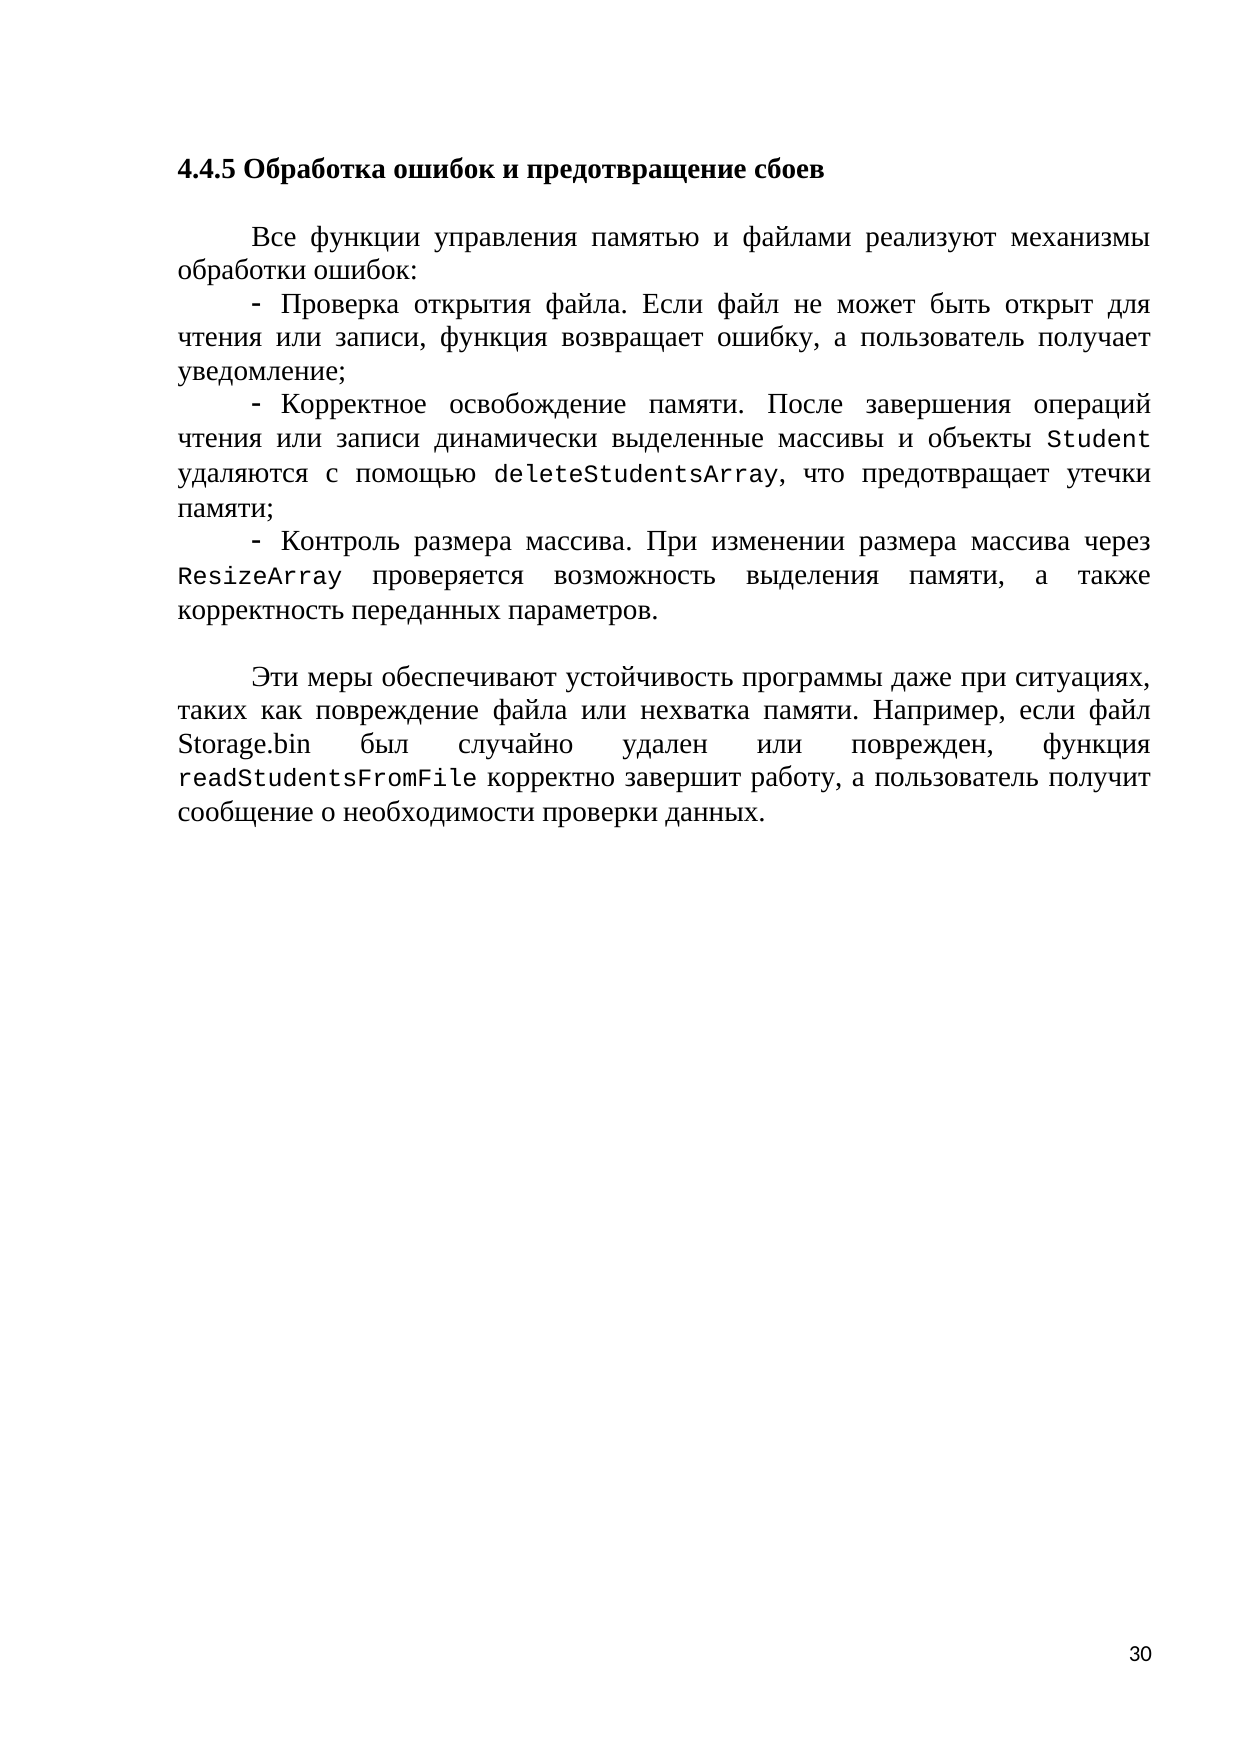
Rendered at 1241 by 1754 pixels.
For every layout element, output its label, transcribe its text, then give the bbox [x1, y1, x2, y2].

list Корректное освобождение памяти. После завершения операций чтения или записи динамически выделенные массивы и объекты Student удаляются с помощью deleteStudentsArray, что предотвращает утечки памяти; [177, 387, 1152, 523]
list Контроль размера массива. При изменении размера массива через ResizeArray проверяется возможность выделения памяти, а также корректность переданных параметров. [177, 523, 1152, 625]
subtitle 4.4.5 Обработка ошибок и предотвращение сбоев [177, 152, 1152, 185]
list Проверка открытия файла. Если файл не может быть открыт для чтения или записи, функция возвращает ошибку, а пользователь получает уведомление; [177, 286, 1152, 387]
text Все функции управления памятью и файлами реализуют механизмы обработки ошибок: [177, 219, 1152, 286]
text Эти меры обеспечивают устойчивость программы даже при ситуациях, таких как повреждение файла или нехватка памяти. Например, если файл Storage.bin был случайно удален или поврежден, функция readStudentsFromFile корректно завершит работу, а пользователь получит сообщение о необходимости проверки данных. [177, 659, 1152, 828]
